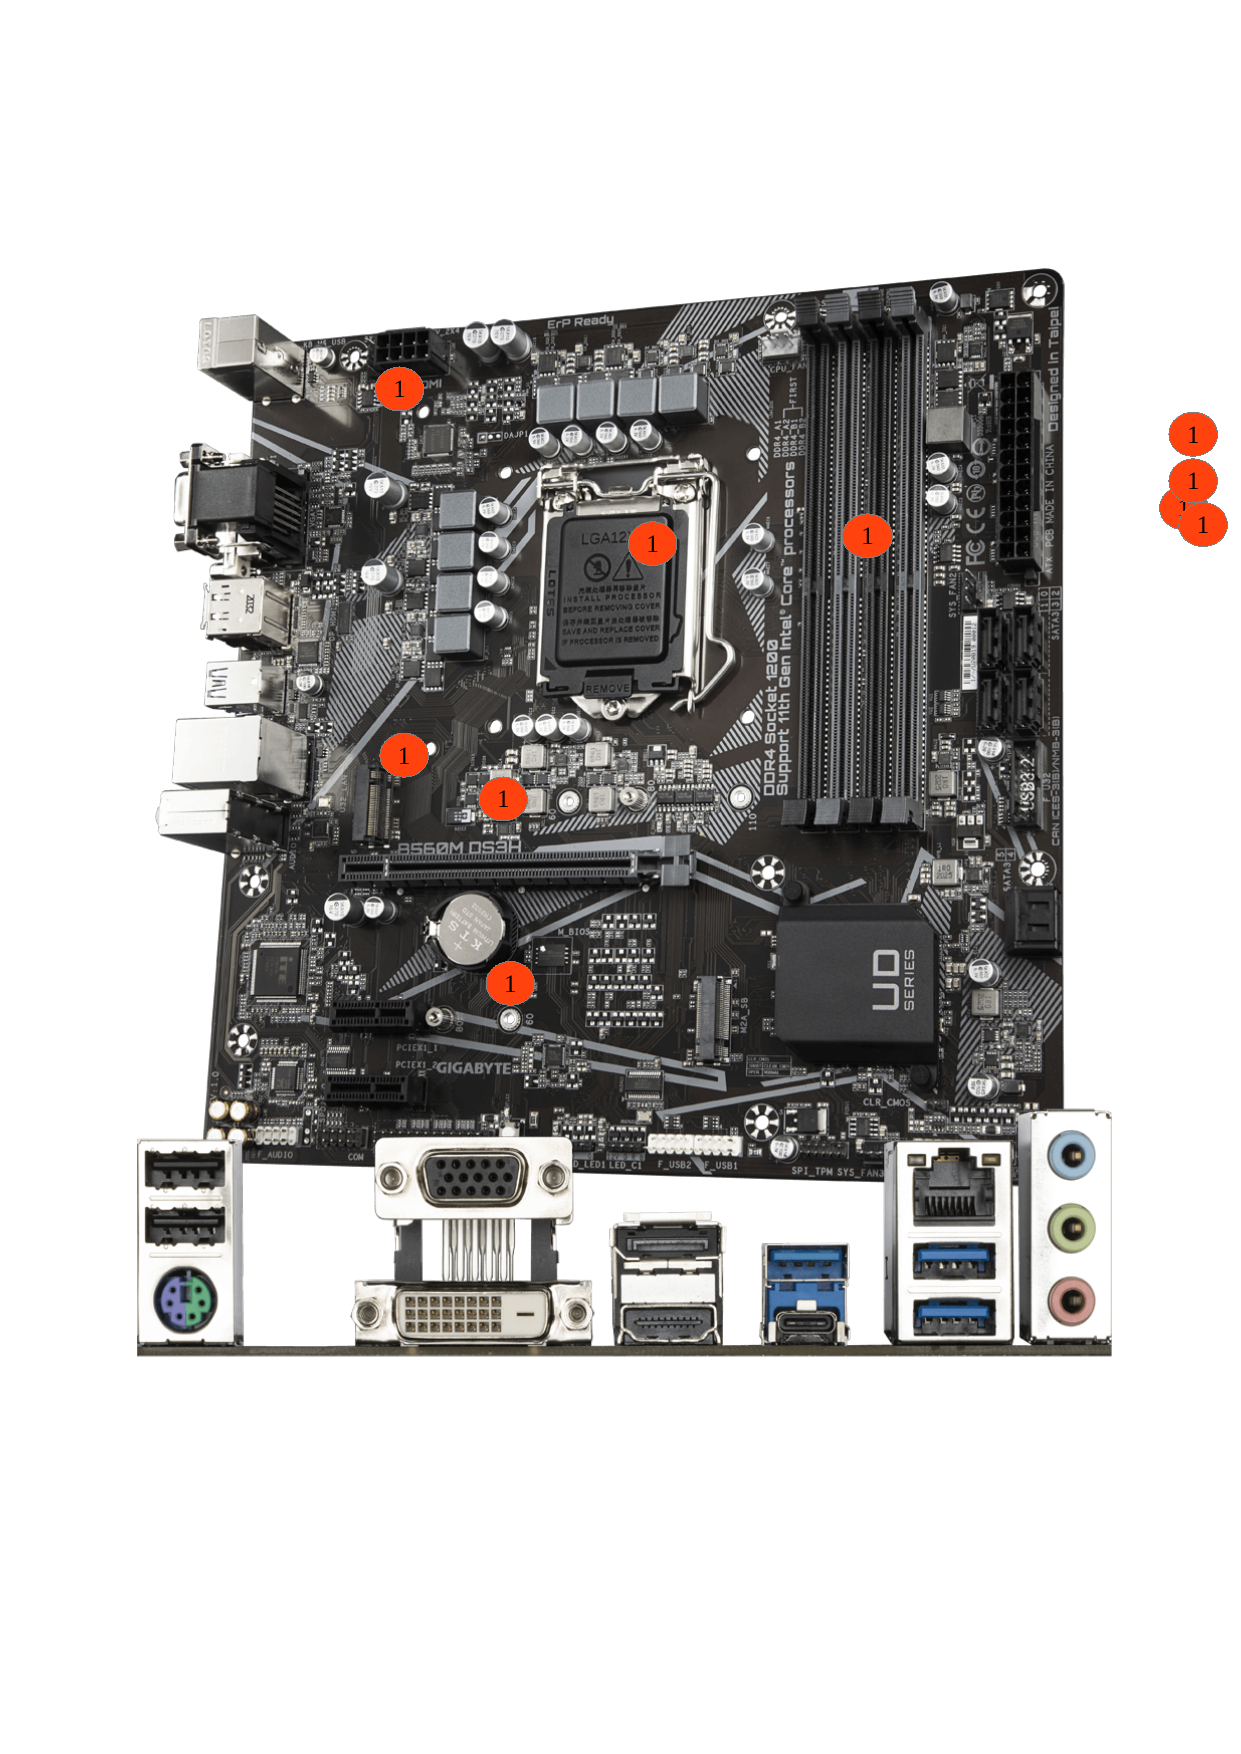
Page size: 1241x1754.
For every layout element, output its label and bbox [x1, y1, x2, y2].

picture [118, 233, 1123, 1754]
